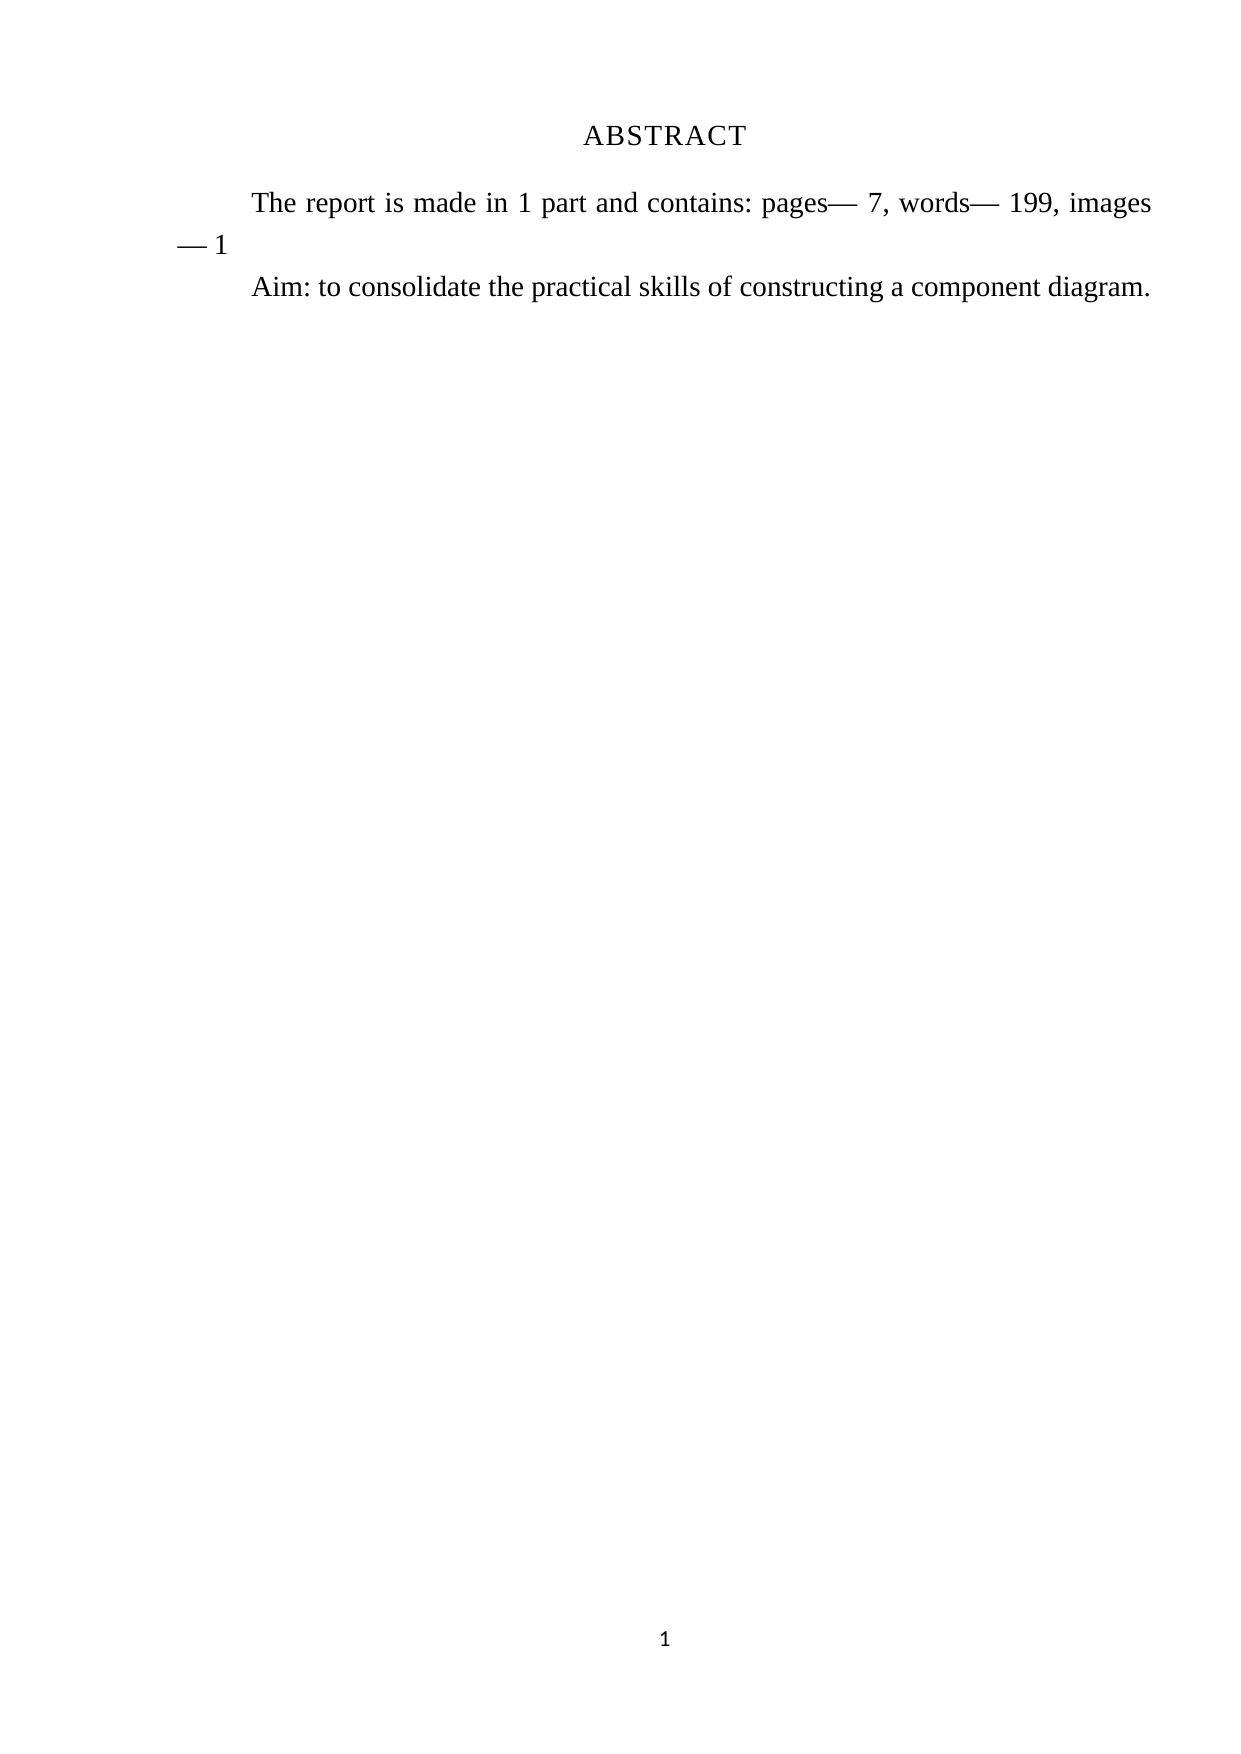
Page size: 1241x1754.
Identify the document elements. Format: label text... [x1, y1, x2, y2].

text The report is made in 1 part and contains: pages— 7, words— 199, images— 1 [177, 185, 1152, 261]
text Aim: to consolidate the practical skills of constructing a component diagram. [177, 269, 1152, 302]
subtitle abstract [177, 118, 1152, 152]
